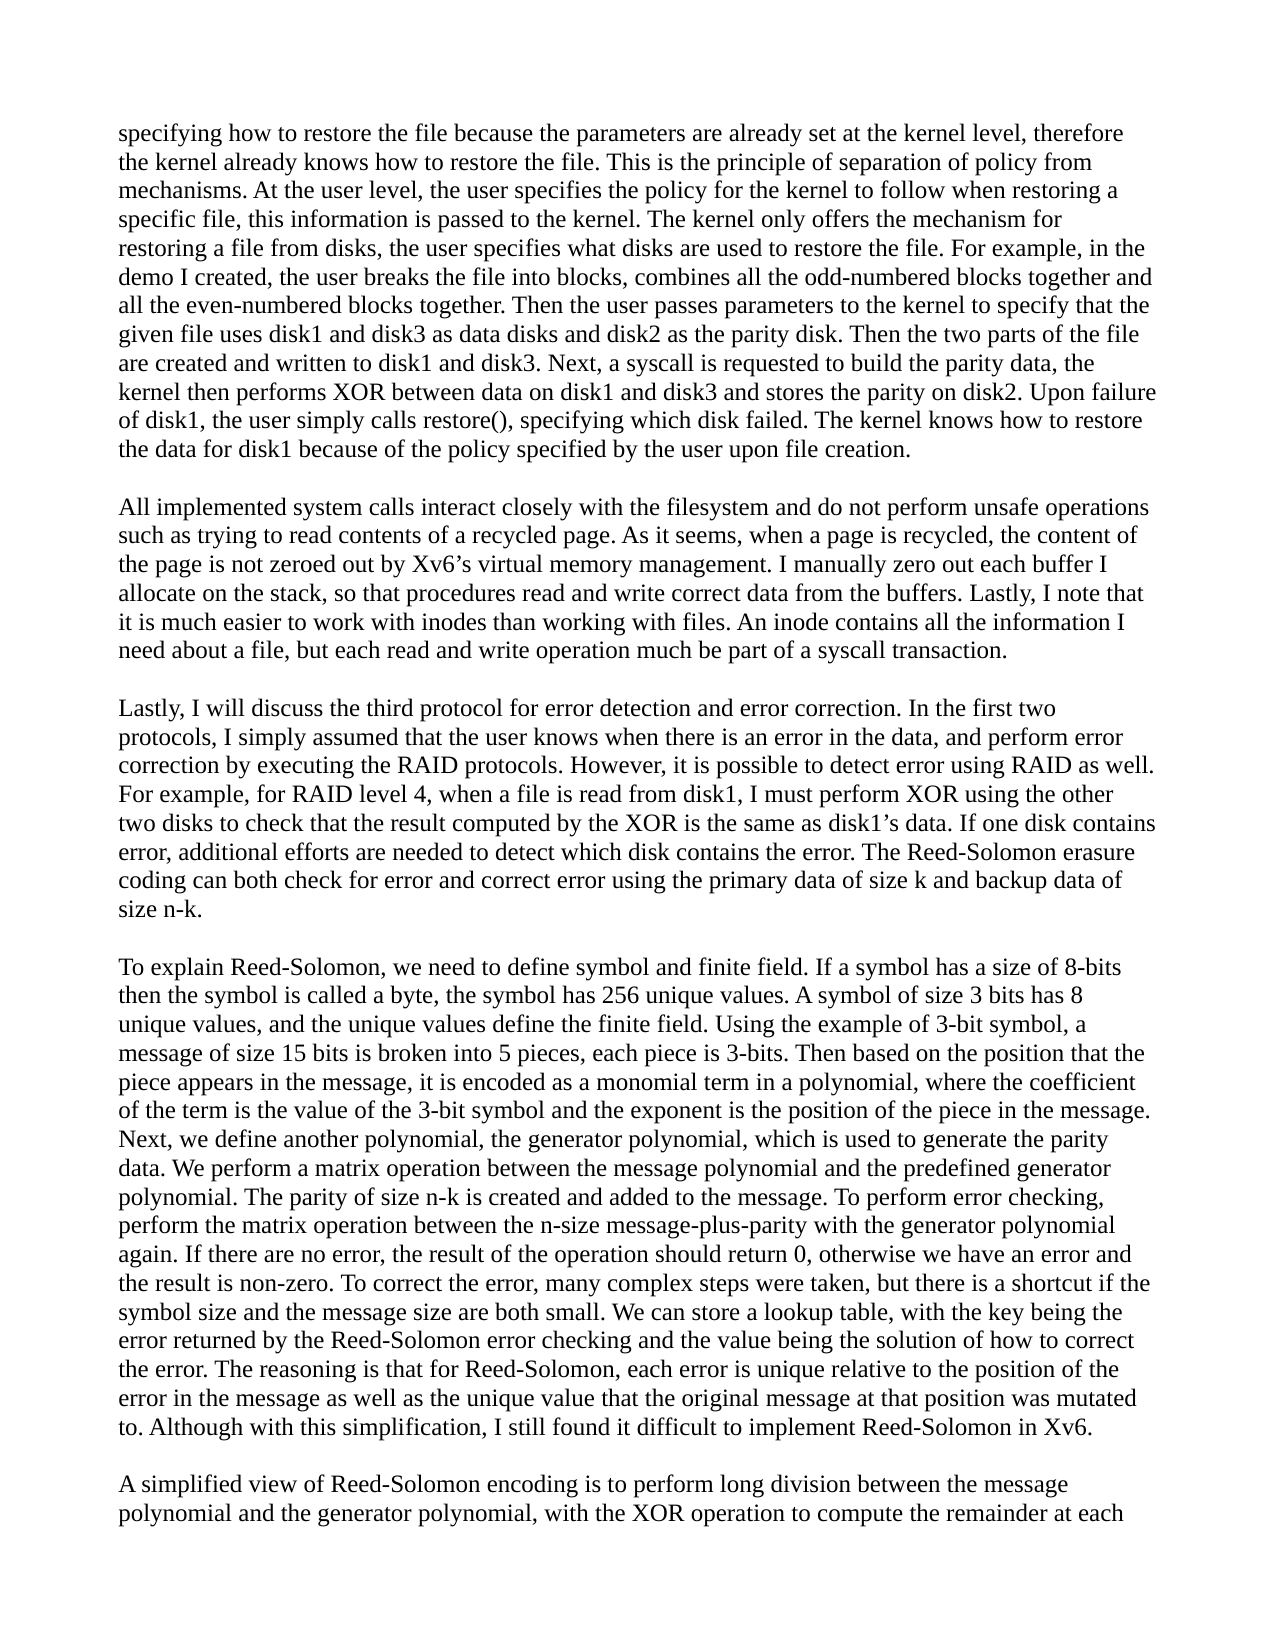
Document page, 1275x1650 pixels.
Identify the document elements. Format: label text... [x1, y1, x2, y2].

text A simplified view of Reed-Solomon encoding is to perform long division between the message polynomial and the generator polynomial, with the XOR operation to compute the remainder at each [118, 1469, 1157, 1527]
text To explain Reed-Solomon, we need to define symbol and finite field. If a symbol has a size of 8-bits then the symbol is called a byte, the symbol has 256 unique values. A symbol of size 3 bits has 8 unique values, and the unique values define the finite field. Using the example of 3-bit symbol, a message of size 15 bits is broken into 5 pieces, each piece is 3-bits. Then based on the position that the piece appears in the message, it is encoded as a monomial term in a polynomial, where the coefficient of the term is the value of the 3-bit symbol and the exponent is the position of the piece in the message. Next, we define another polynomial, the generator polynomial, which is used to generate the parity data. We perform a matrix operation between the message polynomial and the predefined generator polynomial. The parity of size n-k is created and added to the message. To perform error checking, perform the matrix operation between the n-size message-plus-parity with the generator polynomial again. If there are no error, the result of the operation should return 0, otherwise we have an error and the result is non-zero. To correct the error, many complex steps were taken, but there is a shortcut if the symbol size and the message size are both small. We can store a lookup table, with the key being the error returned by the Reed-Solomon error checking and the value being the solution of how to correct the error. The reasoning is that for Reed-Solomon, each error is unique relative to the position of the error in the message as well as the unique value that the original message at that position was mutated to. Although with this simplification, I still found it difficult to implement Reed-Solomon in Xv6. [118, 952, 1157, 1441]
text Lastly, I will discuss the third protocol for error detection and error correction. In the first two protocols, I simply assumed that the user knows when there is an error in the data, and perform error correction by executing the RAID protocols. However, it is possible to detect error using RAID as well. For example, for RAID level 4, when a file is read from disk1, I must perform XOR using the other two disks to check that the result computed by the XOR is the same as disk1’s data. If one disk contains error, additional efforts are needed to detect which disk contains the error. The Reed-Solomon erasure coding can both check for error and correct error using the primary data of size k and backup data of size n-k. [118, 693, 1157, 923]
text specifying how to restore the file because the parameters are already set at the kernel level, therefore the kernel already knows how to restore the file. This is the principle of separation of policy from mechanisms. At the user level, the user specifies the policy for the kernel to follow when restoring a specific file, this information is passed to the kernel. The kernel only offers the mechanism for restoring a file from disks, the user specifies what disks are used to restore the file. For example, in the demo I created, the user breaks the file into blocks, combines all the odd-numbered blocks together and all the even-numbered blocks together. Then the user passes parameters to the kernel to specify that the given file uses disk1 and disk3 as data disks and disk2 as the parity disk. Then the two parts of the file are created and written to disk1 and disk3. Next, a syscall is requested to build the parity data, the kernel then performs XOR between data on disk1 and disk3 and stores the parity on disk2. Upon failure of disk1, the user simply calls restore(), specifying which disk failed. The kernel knows how to restore the data for disk1 because of the policy specified by the user upon file creation. [118, 118, 1157, 463]
text All implemented system calls interact closely with the filesystem and do not perform unsafe operations such as trying to read contents of a recycled page. As it seems, when a page is recycled, the content of the page is not zeroed out by Xv6’s virtual memory management. I manually zero out each buffer I allocate on the stack, so that procedures read and write correct data from the buffers. Lastly, I note that it is much easier to work with inodes than working with files. An inode contains all the information I need about a file, but each read and write operation much be part of a syscall transaction. [118, 492, 1157, 664]
